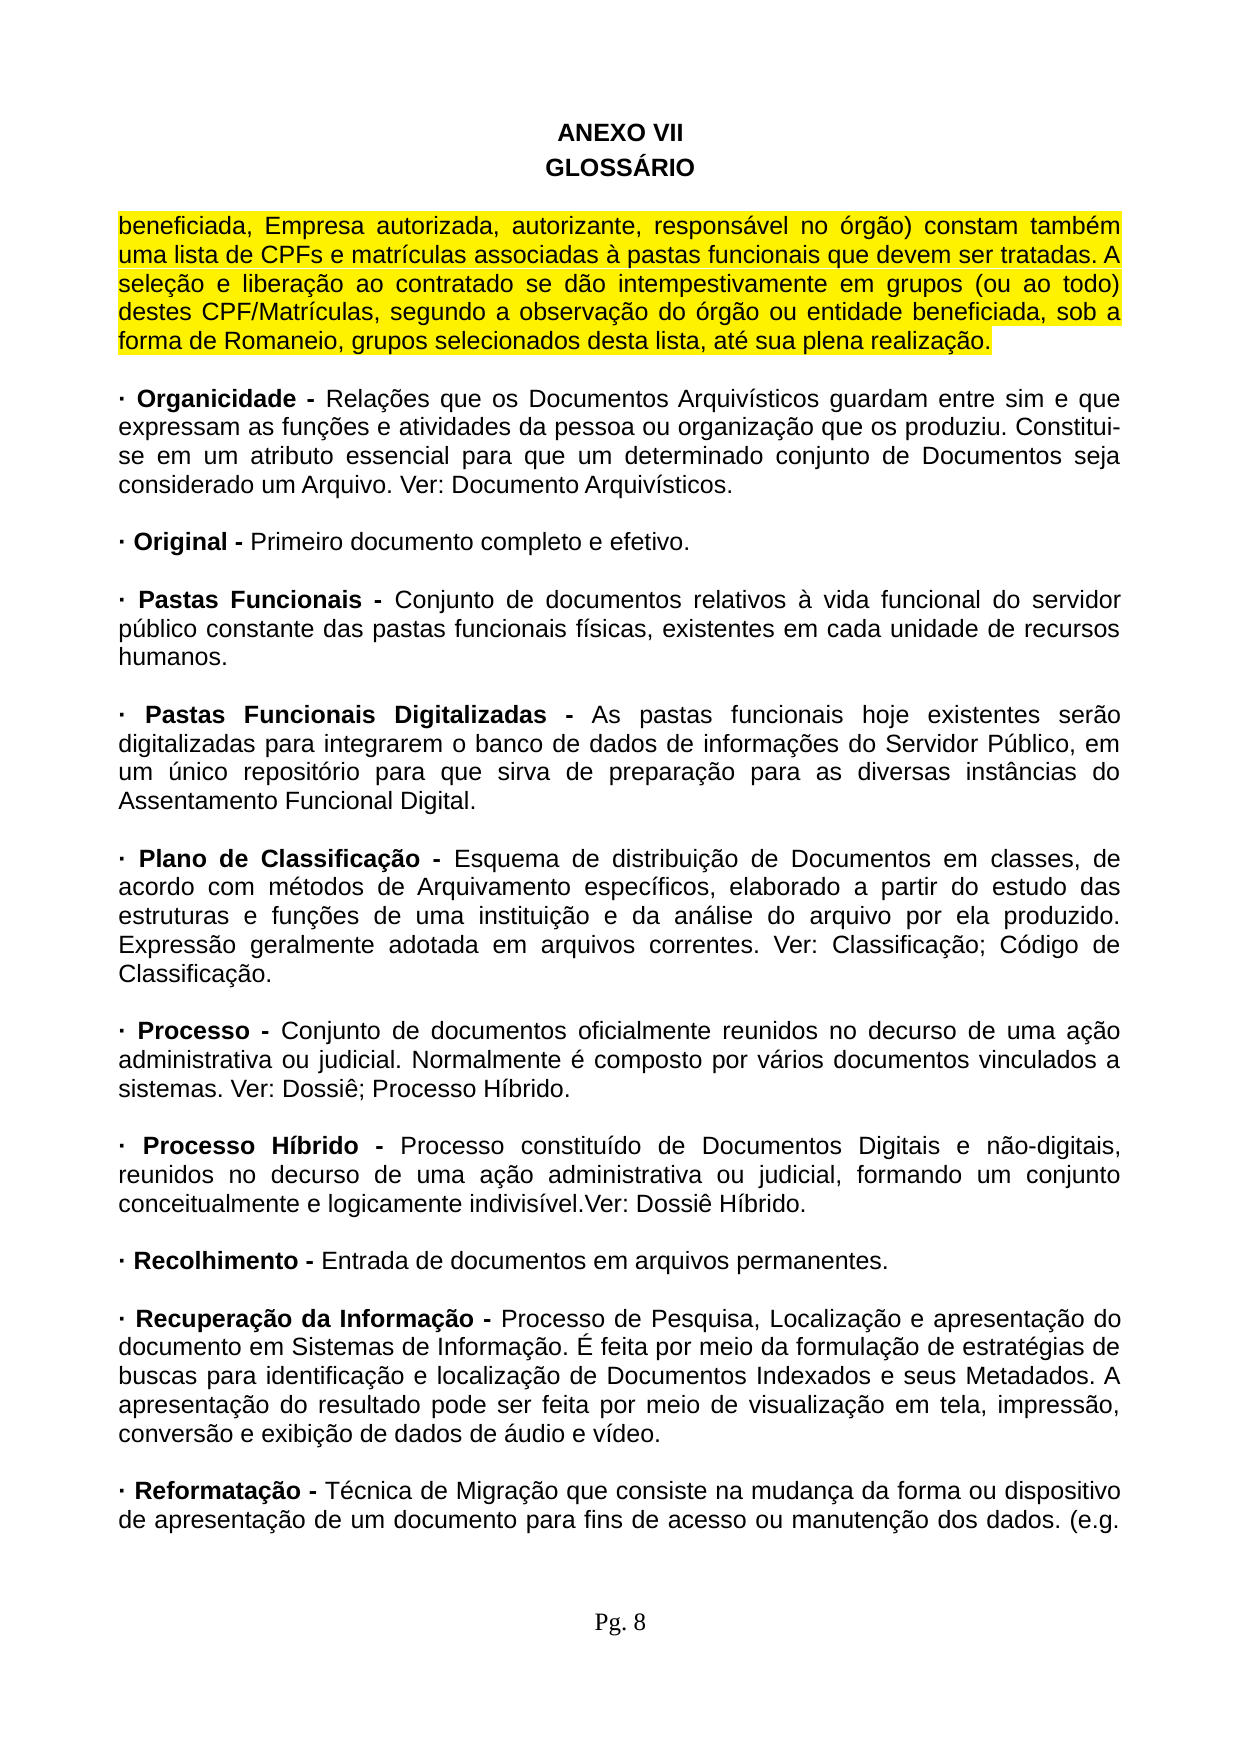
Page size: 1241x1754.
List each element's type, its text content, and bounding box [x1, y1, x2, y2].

text · Organicidade - Relações que os Documentos Arquivísticos guardam entre sim e que expressam as funções e atividades da pessoa ou organização que os produziu. Constitui-se em um atributo essencial para que um determinado conjunto de Documentos seja considerado um Arquivo. Ver: Documento Arquivísticos. [118, 383, 1122, 498]
text · Original - Primeiro documento completo e efetivo. [118, 527, 1122, 556]
text beneficiada, Empresa autorizada, autorizante, responsável no órgão) constam também uma lista de CPFs e matrículas associadas à pastas funcionais que devem ser tratadas. A seleção e liberação ao contratado se dão intempestivamente em grupos (ou ao todo) destes CPF/Matrículas, segundo a observação do órgão ou entidade beneficiada, sob a forma de Romaneio, grupos selecionados desta lista, até sua plena realização. [118, 211, 1122, 355]
text · Reformatação - Técnica de Migração que consiste na mudança da forma ou dispositivo de apresentação de um documento para fins de acesso ou manutenção dos dados. (e.g. [118, 1476, 1122, 1533]
text · Processo - Conjunto de documentos oficialmente reunidos no decurso de uma ação administrativa ou judicial. Normalmente é composto por vários documentos vinculados a sistemas. Ver: Dossiê; Processo Híbrido. [118, 1016, 1122, 1102]
text · Recolhimento - Entrada de documentos em arquivos permanentes. [118, 1246, 1122, 1275]
text · Pastas Funcionais Digitalizadas - As pastas funcionais hoje existentes serão digitalizadas para integrarem o banco de dados de informações do Servidor Público, em um único repositório para que sirva de preparação para as diversas instâncias do Assentamento Funcional Digital. [118, 700, 1122, 815]
text · Processo Híbrido - Processo constituído de Documentos Digitais e não-digitais, reunidos no decurso de uma ação administrativa ou judicial, formando um conjunto conceitualmente e logicamente indivisível.Ver: Dossiê Híbrido. [118, 1131, 1122, 1217]
text · Plano de Classificação - Esquema de distribuição de Documentos em classes, de acordo com métodos de Arquivamento específicos, elaborado a partir do estudo das estruturas e funções de uma instituição e da análise do arquivo por ela produzido. Expressão geralmente adotada em arquivos correntes. Ver: Classificação; Código de Classificação. [118, 843, 1122, 987]
text · Pastas Funcionais - Conjunto de documentos relativos à vida funcional do servidor público constante das pastas funcionais físicas, existentes em cada unidade de recursos humanos. [118, 585, 1122, 671]
text · Recuperação da Informação - Processo de Pesquisa, Localização e apresentação do documento em Sistemas de Informação. É feita por meio da formulação de estratégias de buscas para identificação e localização de Documentos Indexados e seus Metadados. A apresentação do resultado pode ser feita por meio de visualização em tela, impressão, conversão e exibição de dados de áudio e vídeo. [118, 1303, 1122, 1447]
